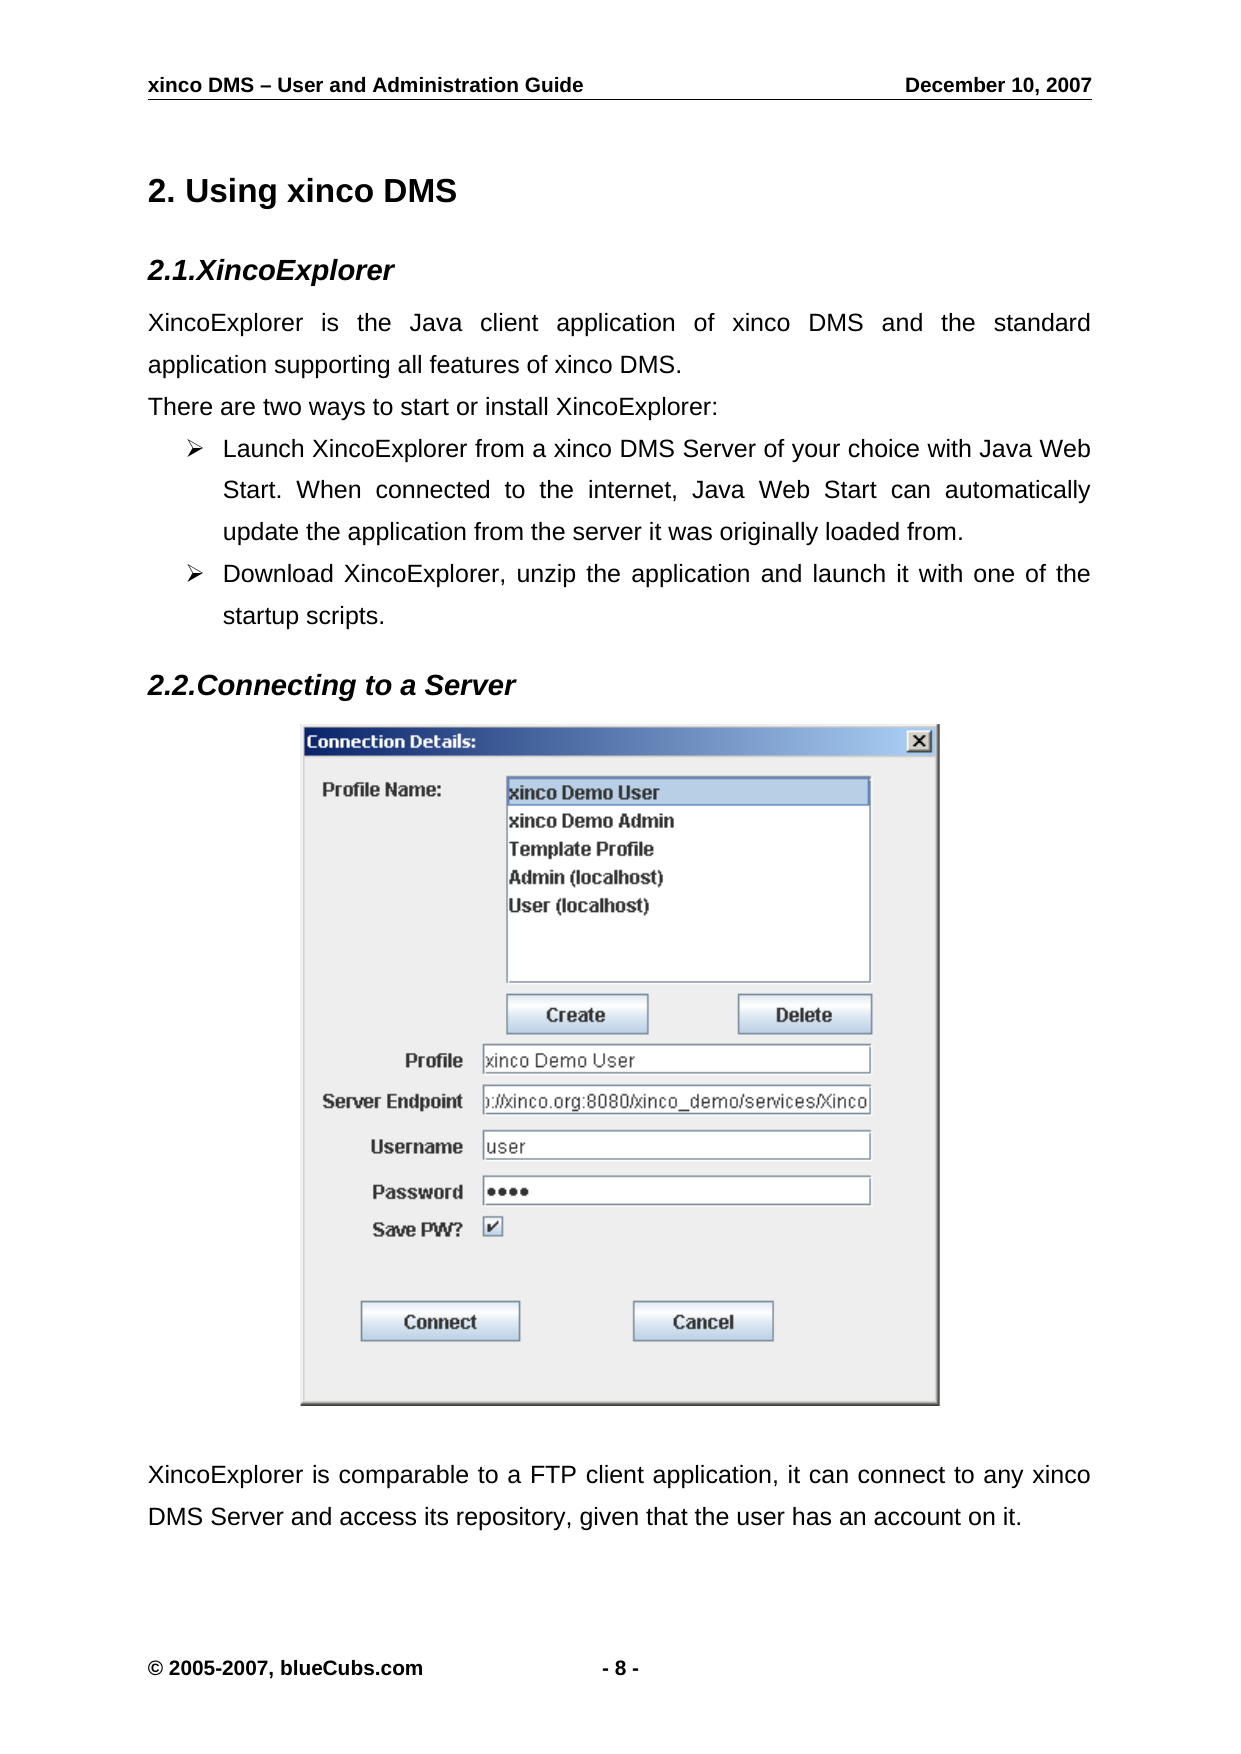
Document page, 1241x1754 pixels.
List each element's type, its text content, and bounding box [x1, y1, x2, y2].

picture [300, 724, 940, 1406]
subtitle XincoExplorer [148, 254, 1092, 286]
text XincoExplorer is the Java client application of xinco DMS and the standard application supporting all features of xinco DMS. [148, 309, 1092, 378]
text XincoExplorer is comparable to a FTP client application, it can connect to any xinco DMS Server and access its repository, given that the user has an account on it. [148, 1461, 1092, 1531]
list Download XincoExplorer, unzip the application and launch it with one of the startup scripts. [185, 560, 1092, 630]
list Launch XincoExplorer from a xinco DMS Server of your choice with Java Web Start. When connected to the internet, Java Web Start can automatically update the application from the server it was originally loaded from. [185, 434, 1092, 546]
subtitle Using xinco DMS [148, 173, 1092, 210]
subtitle Connecting to a Server [148, 669, 1092, 702]
text There are two ways to start or install XincoExplorer: [148, 392, 1092, 420]
